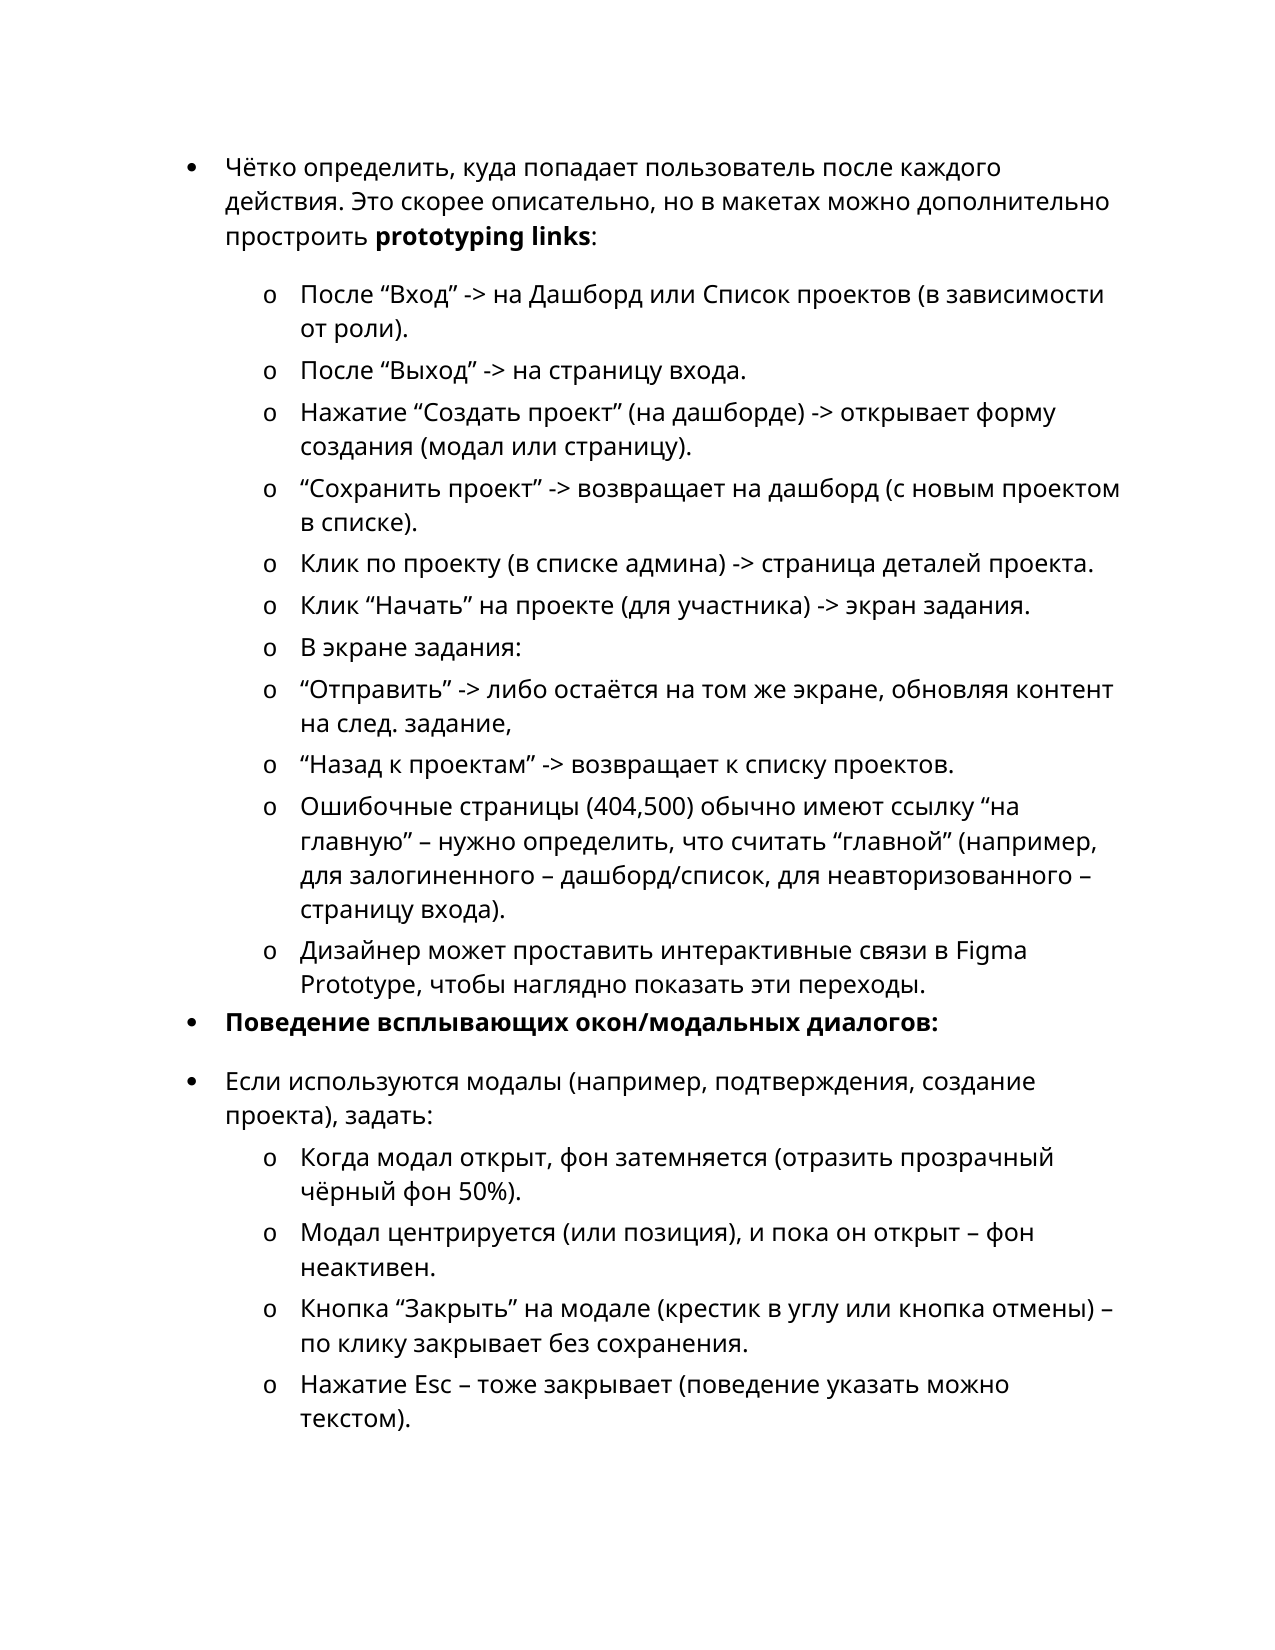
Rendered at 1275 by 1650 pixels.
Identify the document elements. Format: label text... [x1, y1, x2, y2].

list В экране задания: [262, 629, 1125, 664]
list Когда модал открыт, фон затемняется (отразить прозрачный чёрный фон 50%). [262, 1139, 1125, 1208]
list “Отправить” -> либо остаётся на том же экране, обновляя контент на след. задание, [262, 671, 1125, 740]
list Если используются модалы (например, подтверждения, создание проекта), задать: [187, 1064, 1125, 1132]
list Модал центрируется (или позиция), и пока он открыт – фон неактивен. [262, 1215, 1125, 1283]
list Чётко определить, куда попадает пользователь после каждого действия. Это скорее описательно, но в макетах можно дополнительно простроить prototyping links: [187, 150, 1125, 252]
list Дизайнер может проставить интерактивные связи в Figma Prototype, чтобы наглядно показать эти переходы. [262, 933, 1125, 1001]
list “Сохранить проект” -> возвращает на дашборд (с новым проектом в списке). [262, 470, 1125, 538]
list После “Выход” -> на страницу входа. [262, 353, 1125, 387]
list Поведение всплывающих окон/модальных диалогов: [187, 1005, 1125, 1039]
list Нажатие “Создать проект” (на дашборде) -> открывает форму создания (модал или страницу). [262, 394, 1125, 463]
list После “Вход” -> на Дашборд или Список проектов (в зависимости от роли). [262, 277, 1125, 345]
list Нажатие Esc – тоже закрывает (поведение указать можно текстом). [262, 1367, 1125, 1435]
list Ошибочные страницы (404,500) обычно имеют ссылку “на главную” – нужно определить, что считать “главной” (например, для залогиненного – дашборд/список, для неавторизованного – страницу входа). [262, 789, 1125, 925]
list Клик “Начать” на проекте (для участника) -> экран задания. [262, 588, 1125, 622]
list Кнопка “Закрыть” на модале (крестик в углу или кнопка отмены) – по клику закрывает без сохранения. [262, 1291, 1125, 1359]
list Клик по проекту (в списке админа) -> страница деталей проекта. [262, 546, 1125, 580]
list “Назад к проектам” -> возвращает к списку проектов. [262, 747, 1125, 781]
